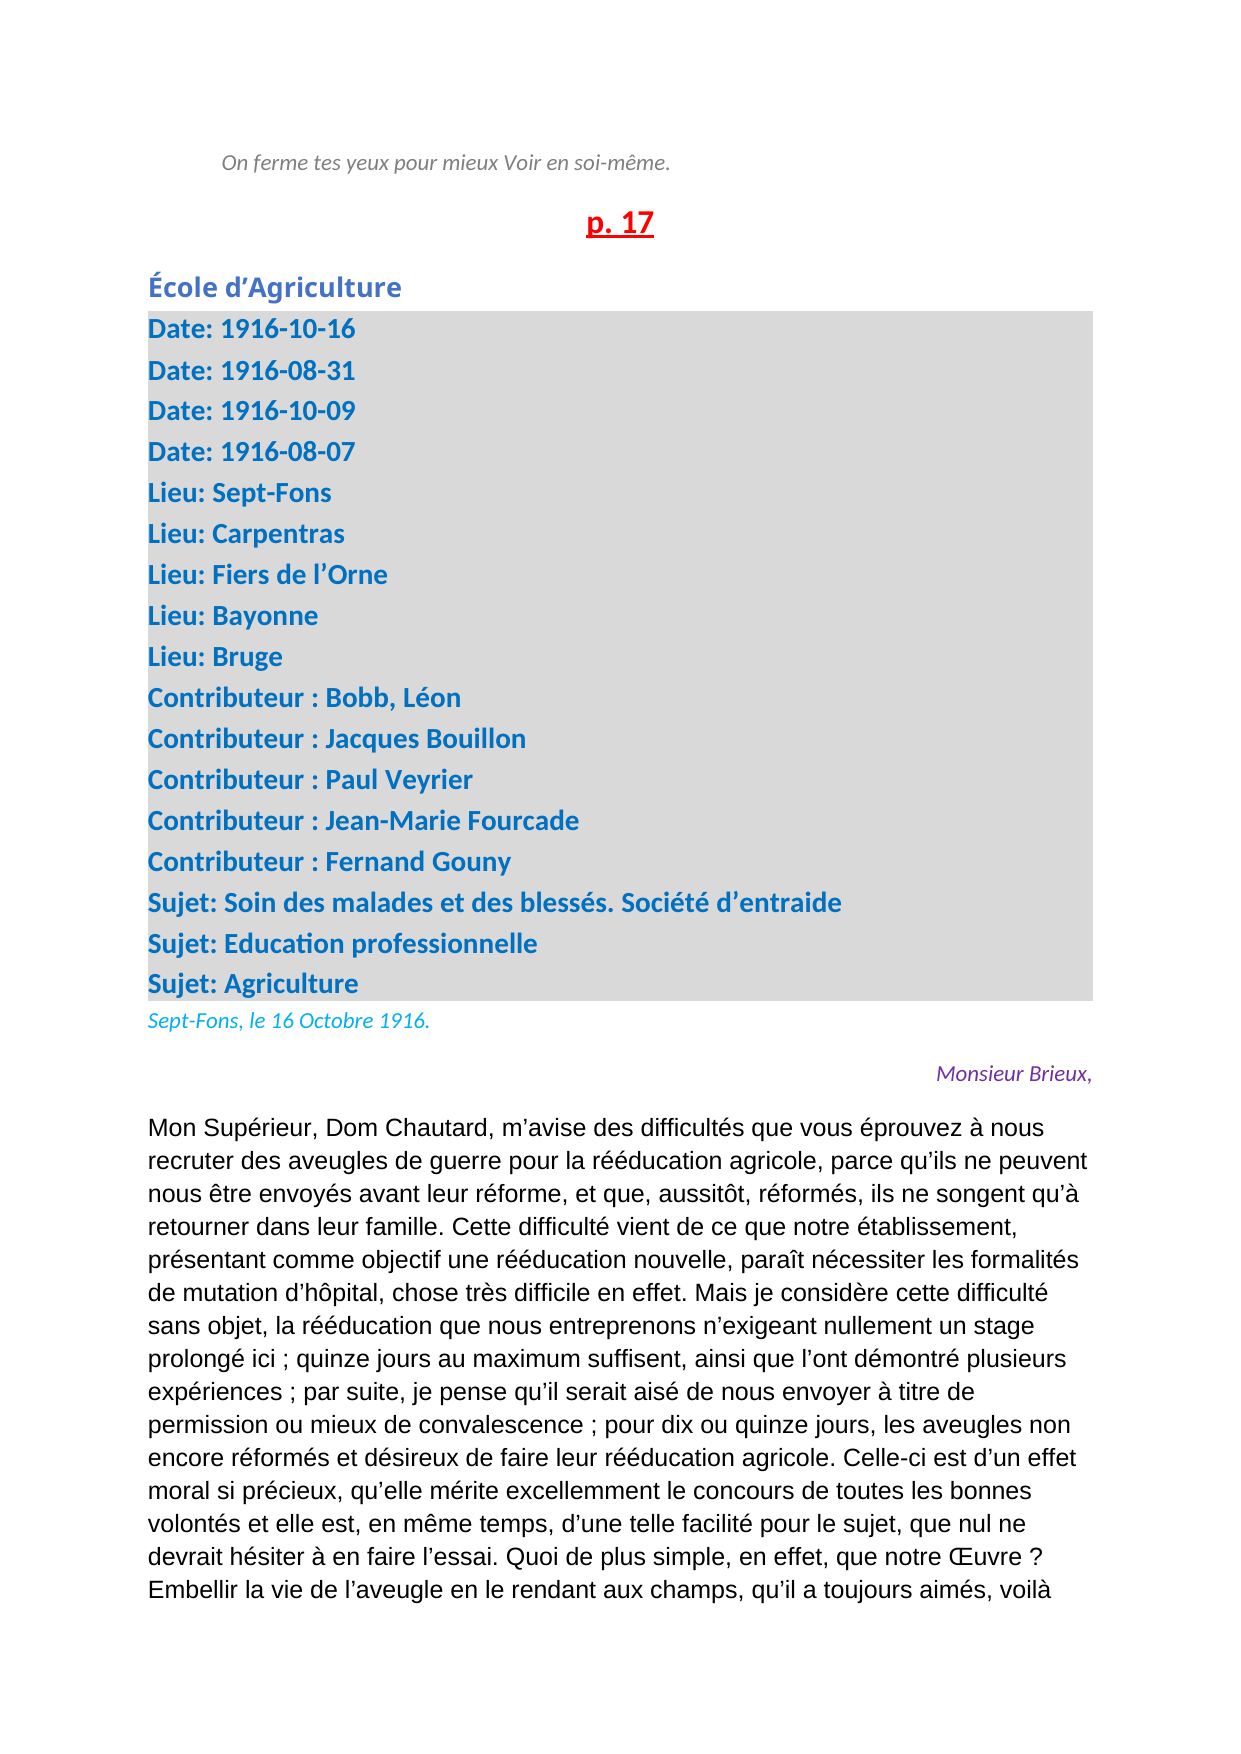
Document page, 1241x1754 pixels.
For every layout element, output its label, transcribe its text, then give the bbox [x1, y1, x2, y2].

text Date: 1916-08-31 [148, 352, 1093, 387]
text On ferme tes yeux pour mieux Voir en soi-même. [148, 148, 1093, 176]
text Sujet: Agriculture [148, 966, 1093, 1001]
text Lieu: Fiers de l’Orne [148, 556, 1093, 592]
text Monsieur Brieux, [148, 1059, 1093, 1088]
text Contributeur : Fernand Gouny [148, 843, 1093, 878]
text Lieu: Bayonne [148, 597, 1093, 633]
text Date: 1916-08-07 [148, 433, 1093, 469]
text Date: 1916-10-16 [148, 311, 1093, 346]
text Lieu: Sept-Fons [148, 474, 1093, 510]
text Contributeur : Jacques Bouillon [148, 720, 1093, 756]
text Contributeur : Paul Veyrier [148, 761, 1093, 797]
text Lieu: Bruge [148, 638, 1093, 674]
subtitle École d’Agriculture [148, 268, 1093, 305]
text Lieu: Carpentras [148, 515, 1093, 551]
text Sujet: Education professionnelle [148, 925, 1093, 960]
text Contributeur : Bobb, Léon [148, 679, 1093, 715]
text Contributeur : Jean-Marie Fourcade [148, 802, 1093, 837]
text Sujet: Soin des malades et des blessés. Société d’entraide [148, 884, 1093, 919]
text Date: 1916-10-09 [148, 392, 1093, 428]
text Mon Supérieur, Dom Chautard, m’avise des difficultés que vous éprouvez à nous recruter des aveugles de guerre pour la rééducation agricole, parce qu’ils ne peuvent nous être envoyés avant leur réforme, et que, aussitôt, réformés, ils ne songent qu’à retourner dans leur famille. Cette difficulté vient de ce que notre établissement, présentant comme objectif une rééducation nouvelle, paraît nécessiter les formalités de mutation d’hôpital, chose très difficile en effet. Mais je considère cette difficulté sans objet, la rééducation que nous entreprenons n’exigeant nullement un stage prolongé ici ; quinze jours au maximum suffisent, ainsi que l’ont démontré plusieurs expériences ; par suite, je pense qu’il serait aisé de nous envoyer à titre de permission ou mieux de convalescence ; pour dix ou quinze jours, les aveugles non encore réformés et désireux de faire leur rééducation agricole. Celle-ci est d’un effet moral si précieux, qu’elle mérite excellemment le concours de toutes les bonnes volontés et elle est, en même temps, d’une telle facilité pour le sujet, que nul ne devrait hésiter à en faire l’essai. Quoi de plus simple, en effet, que notre Œuvre ? Embellir la vie de l’aveugle en le rendant aux champs, qu’il a toujours aimés, voilà [148, 1113, 1093, 1604]
text Sept-Fons, le 16 Octobre 1916. [148, 1007, 1093, 1034]
text p. 17 [148, 201, 1093, 241]
